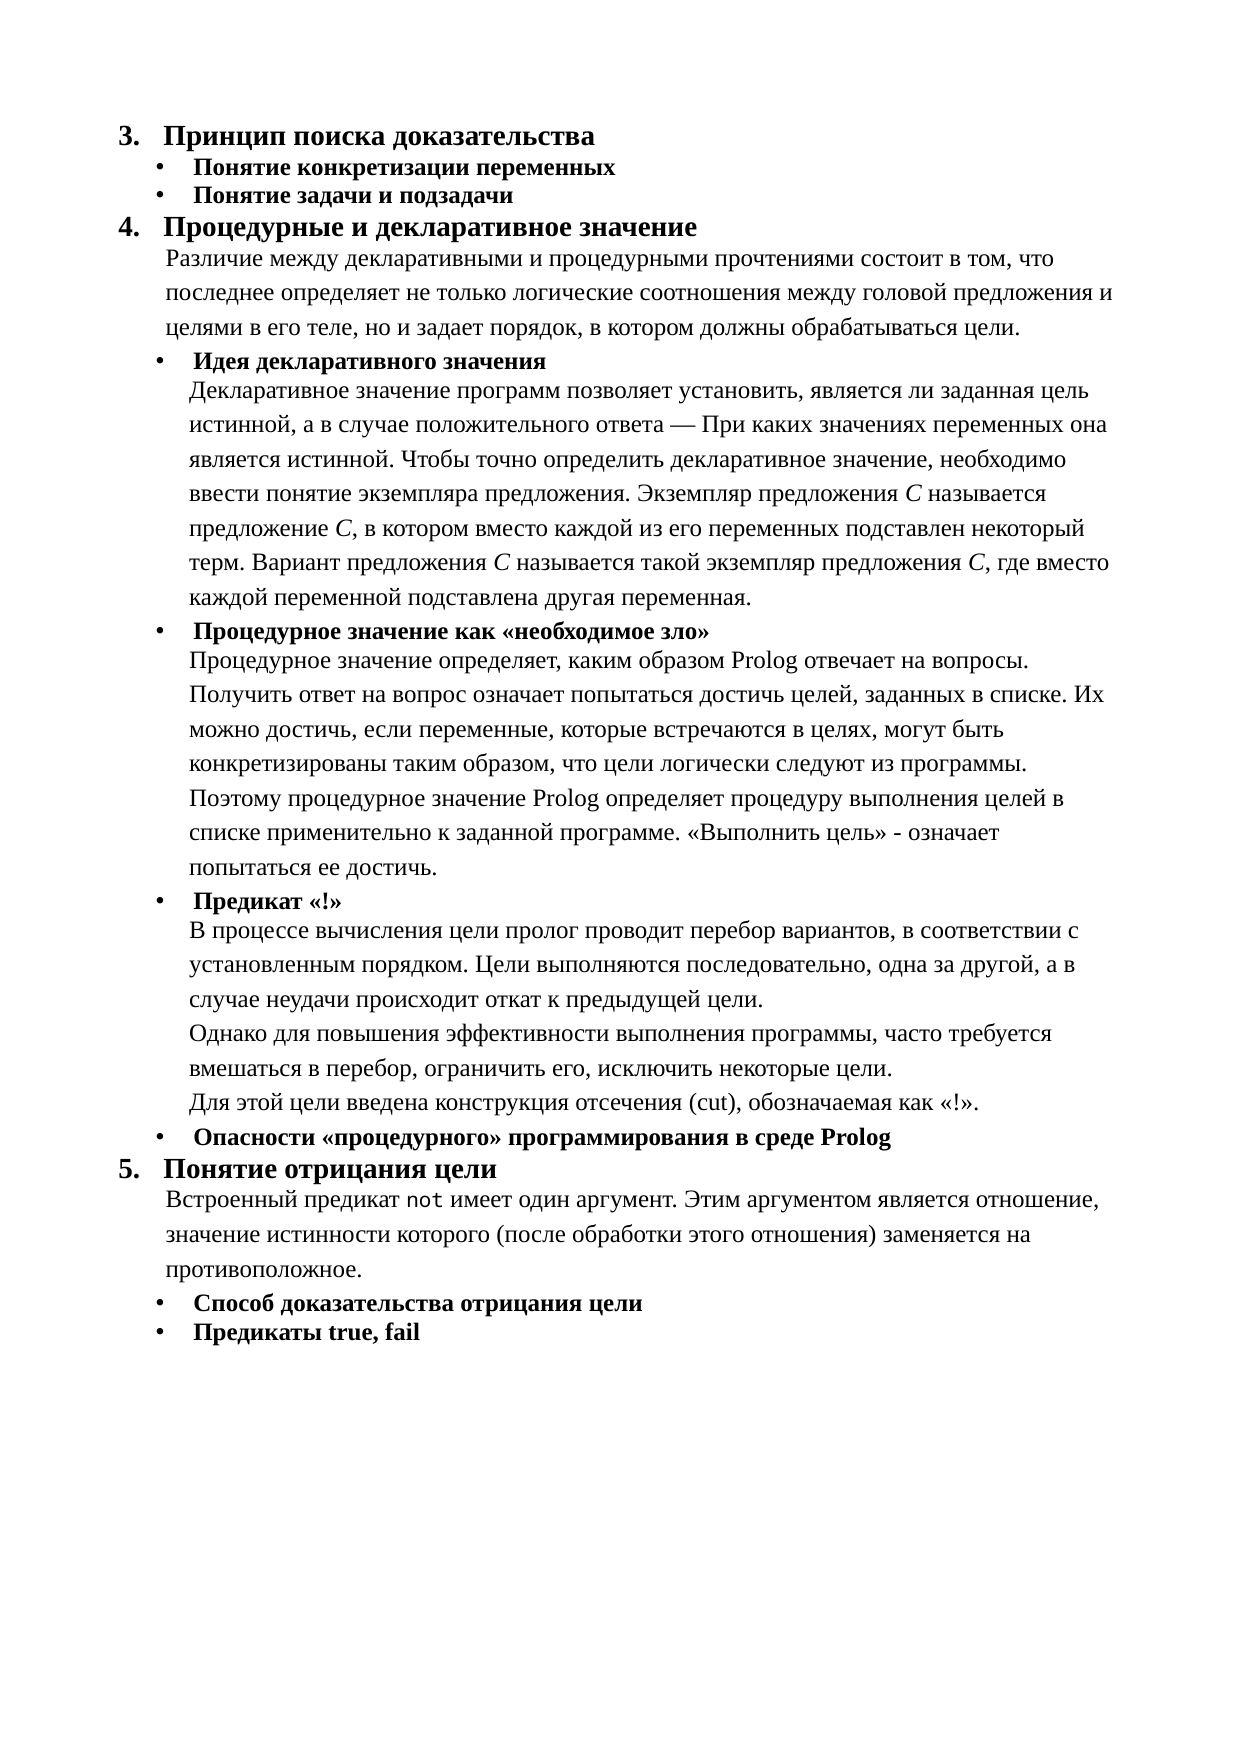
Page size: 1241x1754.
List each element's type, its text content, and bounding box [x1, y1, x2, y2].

text Встроенный предикат not имеет один аргумент. Этим аргументом является отношение, значение истинности которого (после обработки этого отношения) заменяется на противоположное. [165, 1184, 1122, 1283]
subtitle Процедурное значение как «необходимое зло» [156, 616, 1122, 645]
text В процессе вычисления цели пролог проводит перебор вариантов, в соответствии с установленным порядком. Цели выполняются последовательно, одна за другой, а в случае неудачи происходит откат к предыдущей цели. [189, 915, 1122, 1013]
text Однако для повышения эффективности выполнения программы, часто требуется вмешаться в перебор, ограничить его, исключить некоторые цели. [189, 1018, 1122, 1082]
subtitle Понятие задачи и подзадачи [156, 180, 1122, 209]
subtitle Понятие отрицания цели [118, 1151, 1122, 1184]
subtitle Принцип поиска доказательства [118, 118, 1122, 152]
subtitle Предикаты true, fail [156, 1317, 1122, 1346]
text Декларативное значение программ позволяет установить, является ли заданная цель истинной, а в случае положительного ответа — При каких значениях переменных она является истинной. Чтобы точно определить декларативное значение, необходимо ввести понятие экземпляра предложения. Экземпляр предложения С называется предложение С, в котором вместо каждой из его переменных подставлен некоторый терм. Вариант предложения С называется такой экземпляр предложения С, где вместо каждой переменной подставлена другая переменная. [189, 375, 1122, 611]
subtitle Процедурные и декларативное значение [118, 209, 1122, 243]
subtitle Способ доказательства отрицания цели [156, 1288, 1122, 1317]
subtitle Понятие конкретизации переменных [156, 152, 1122, 180]
subtitle Предикат «!» [156, 886, 1122, 915]
text Процедурное значение определяет, каким образом Prolog отвечает на вопросы. Получить ответ на вопрос означает попытаться достичь целей, заданных в списке. Их можно достичь, если переменные, которые встречаются в целях, могут быть конкретизированы таким образом, что цели логически следуют из программы. Поэтому процедурное значение Prolog определяет процедуру выполнения целей в списке применительно к заданной программе. «Выполнить цель» - означает попытаться ее достичь. [189, 645, 1122, 881]
text Различие между декларативными и процедурными прочтениями состоит в том, что последнее определяет не только логические соотношения между головой предложения и целями в его теле, но и задает порядок, в котором должны обрабатываться цели. [165, 243, 1122, 340]
subtitle Идея декларативного значения [156, 346, 1122, 375]
subtitle Опасности «процедурного» программирования в среде Prolog [156, 1122, 1122, 1151]
text Для этой цели введена конструкция отсечения (cut), обозначаемая как «!». [189, 1087, 1122, 1116]
